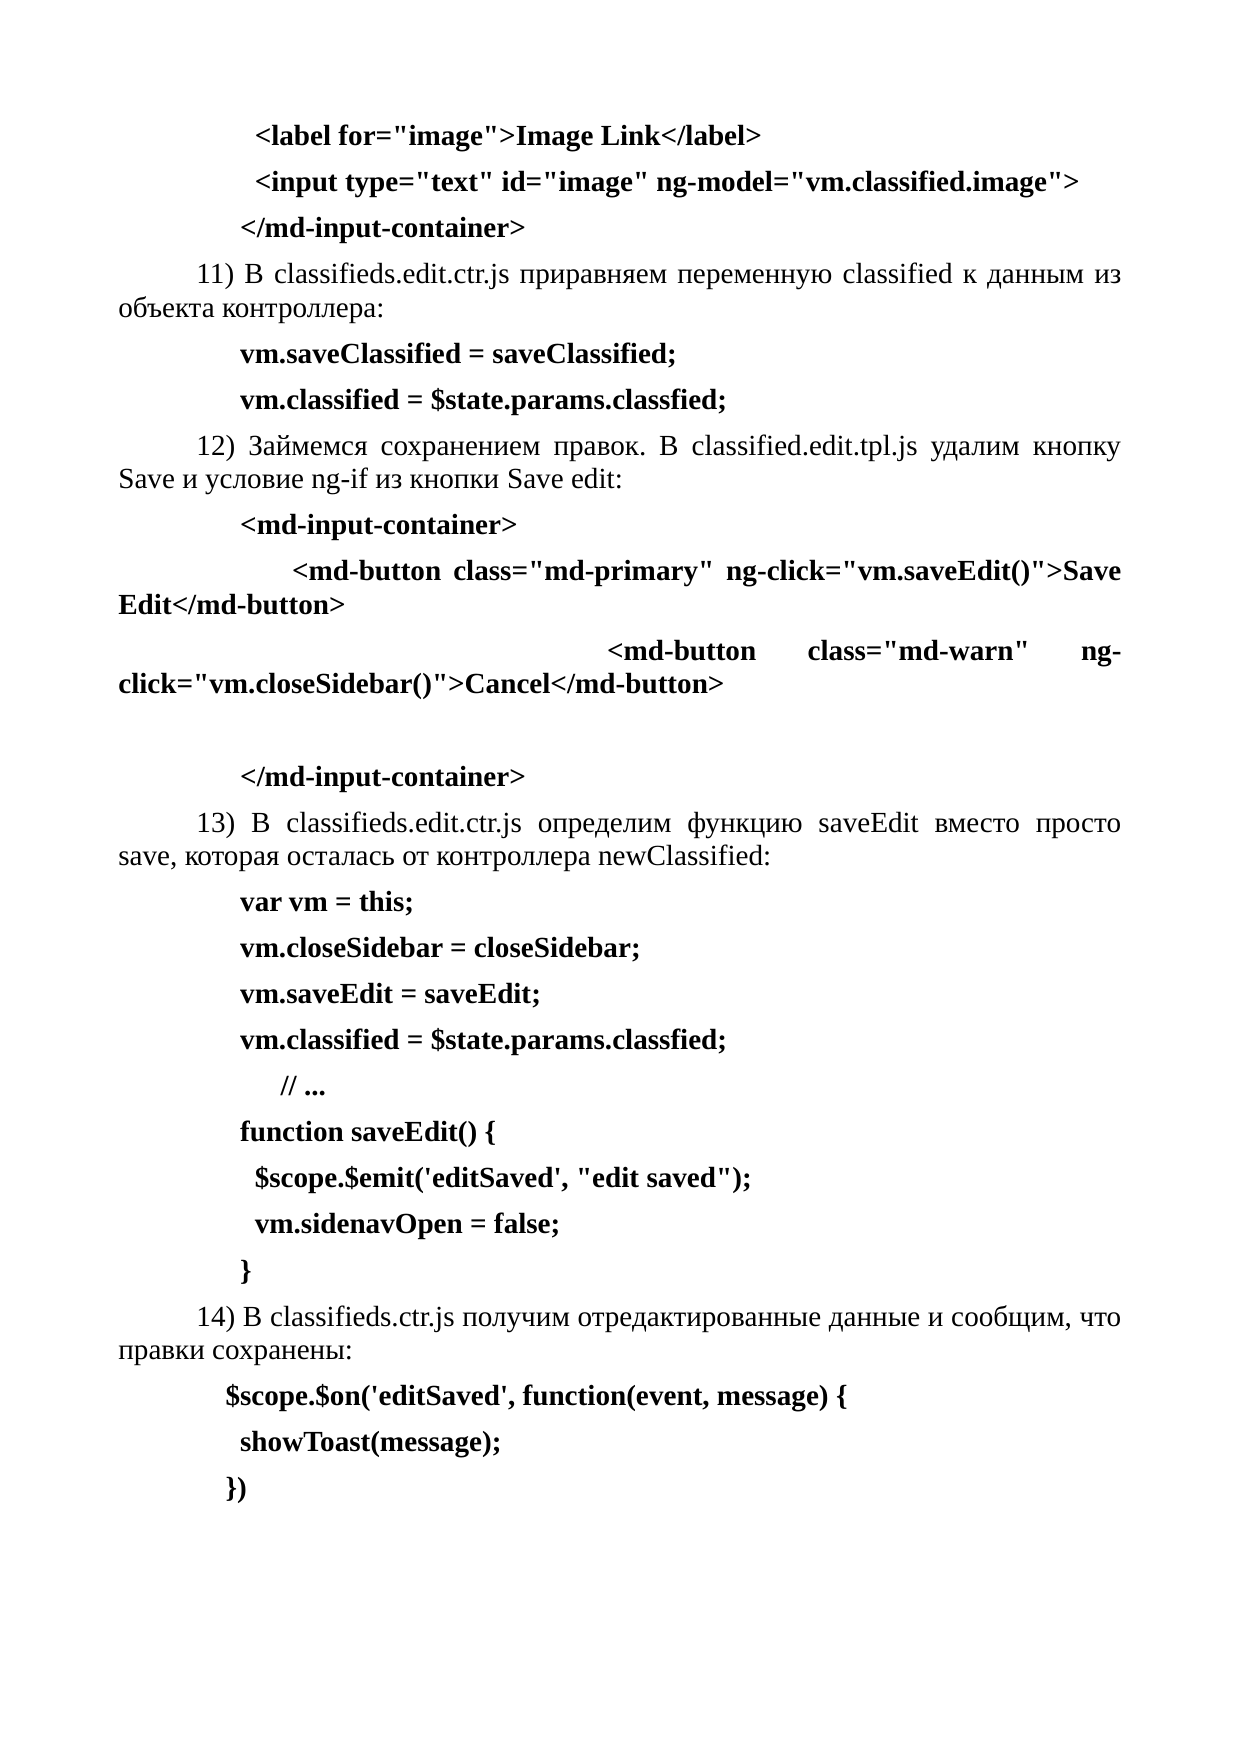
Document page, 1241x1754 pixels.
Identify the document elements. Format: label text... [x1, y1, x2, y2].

text 12) Займемся сохранением правок. В classified.edit.tpl.js удалим кнопку Save и условие ng-if из кнопки Save edit: [118, 428, 1122, 495]
text vm.sidenavOpen = false; [118, 1207, 1122, 1240]
text <label for="image">Image Link</label> [118, 118, 1122, 152]
text } [118, 1253, 1122, 1286]
text 13) В classifieds.edit.ctr.js определим функцию saveEdit вместо просто save, которая осталась от контроллера newClassified: [118, 805, 1122, 872]
text <input type="text" id="image" ng-model="vm.classified.image"> [118, 164, 1122, 198]
text 11) В classifieds.edit.ctr.js приравняем переменную classified к данным из объекта контроллера: [118, 256, 1122, 323]
text $scope.$emit('editSaved', "edit saved"); [118, 1161, 1122, 1194]
text vm.classified = $state.params.classfied; [118, 382, 1122, 415]
text showToast(message); [118, 1424, 1122, 1458]
text vm.closeSidebar = closeSidebar; [118, 930, 1122, 964]
text </md-input-container> [118, 759, 1122, 792]
text function saveEdit() { [118, 1114, 1122, 1148]
text }) [118, 1470, 1122, 1504]
text <md-button class="md-primary" ng-click="vm.saveEdit()">Save Edit</md-button> [118, 553, 1122, 621]
text vm.saveClassified = saveClassified; [118, 336, 1122, 369]
text 14) В classifieds.ctr.js получим отредактированные данные и сообщим, что правки сохранены: [118, 1299, 1122, 1366]
text $scope.$on('editSaved', function(event, message) { [118, 1378, 1122, 1412]
text vm.classified = $state.params.classfied; [118, 1022, 1122, 1056]
text </md-input-container> [118, 210, 1122, 244]
text // ... [118, 1068, 1122, 1102]
text var vm = this; [118, 884, 1122, 918]
text vm.saveEdit = saveEdit; [118, 976, 1122, 1010]
text <md-button class="md-warn" ng-click="vm.closeSidebar()">Cancel</md-button> [118, 633, 1122, 700]
text <md-input-container> [118, 507, 1122, 541]
